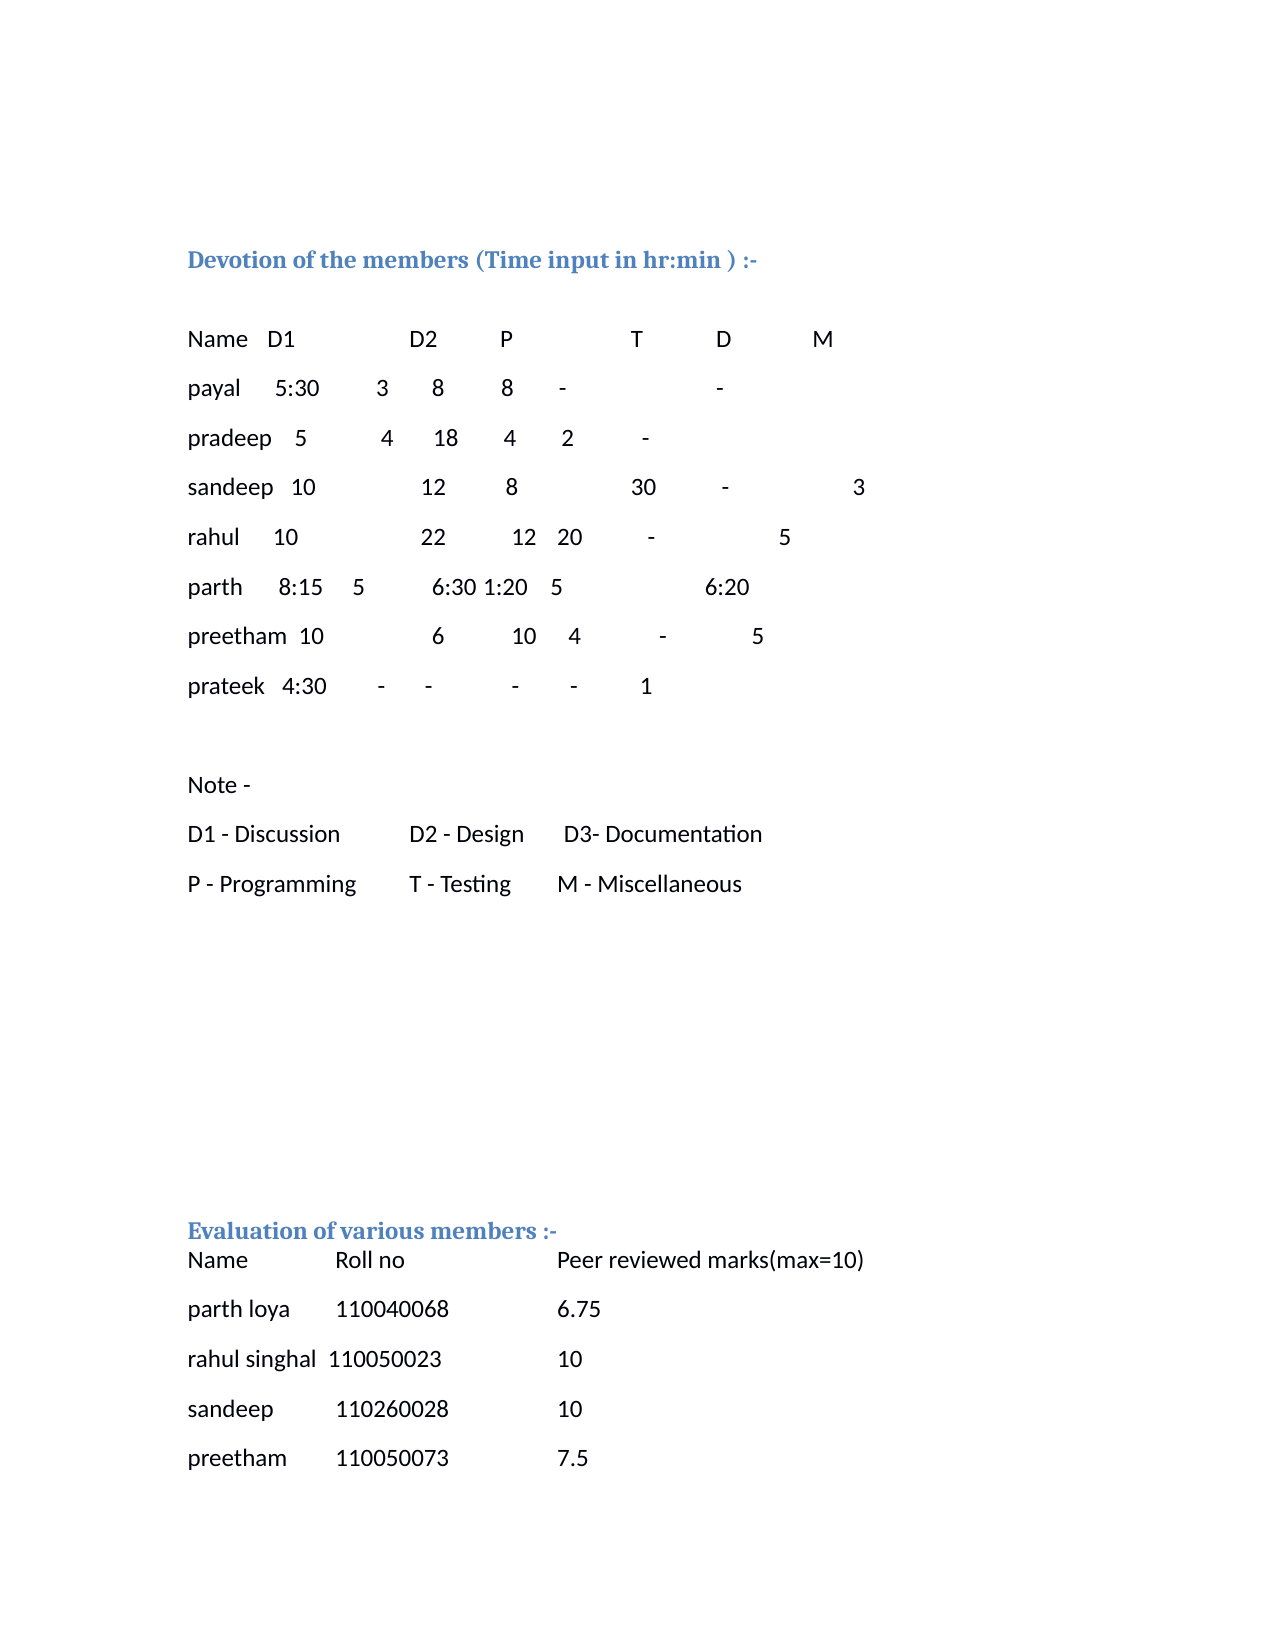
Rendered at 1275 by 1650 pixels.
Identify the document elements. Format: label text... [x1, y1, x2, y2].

text Name D1 D2 P T D M [187, 324, 1087, 353]
text rahul singhal 110050023 10 [187, 1344, 1087, 1373]
text Devotion of the members (Time input in hr:min ) :- [187, 246, 1087, 274]
text sandeep 10 12 8 30 - 3 [187, 473, 1087, 502]
text Note - [187, 770, 1087, 799]
text preetham 10 6 10 4 - 5 [187, 622, 1087, 650]
text rahul 10 22 12 20 - 5 [187, 522, 1087, 551]
text P - Programming T - Testing M - Miscellaneous [187, 869, 1087, 898]
text parth 8:15 5 6:30 1:20 5 6:20 [187, 572, 1087, 601]
text D1 - Discussion D2 - Design D3- Documentation [187, 820, 1087, 849]
text Name Roll no Peer reviewed marks(max=10) [187, 1245, 1087, 1274]
text Evaluation of various members :- [187, 1217, 1087, 1245]
text parth loya 110040068 6.75 [187, 1295, 1087, 1324]
text pradeep 5 4 18 4 2 - [187, 423, 1087, 452]
text sandeep 110260028 10 [187, 1394, 1087, 1423]
text preetham 110050073 7.5 [187, 1444, 1087, 1472]
text prateek 4:30 - - - - 1 [187, 671, 1087, 700]
text payal 5:30 3 8 8 - - [187, 374, 1087, 402]
